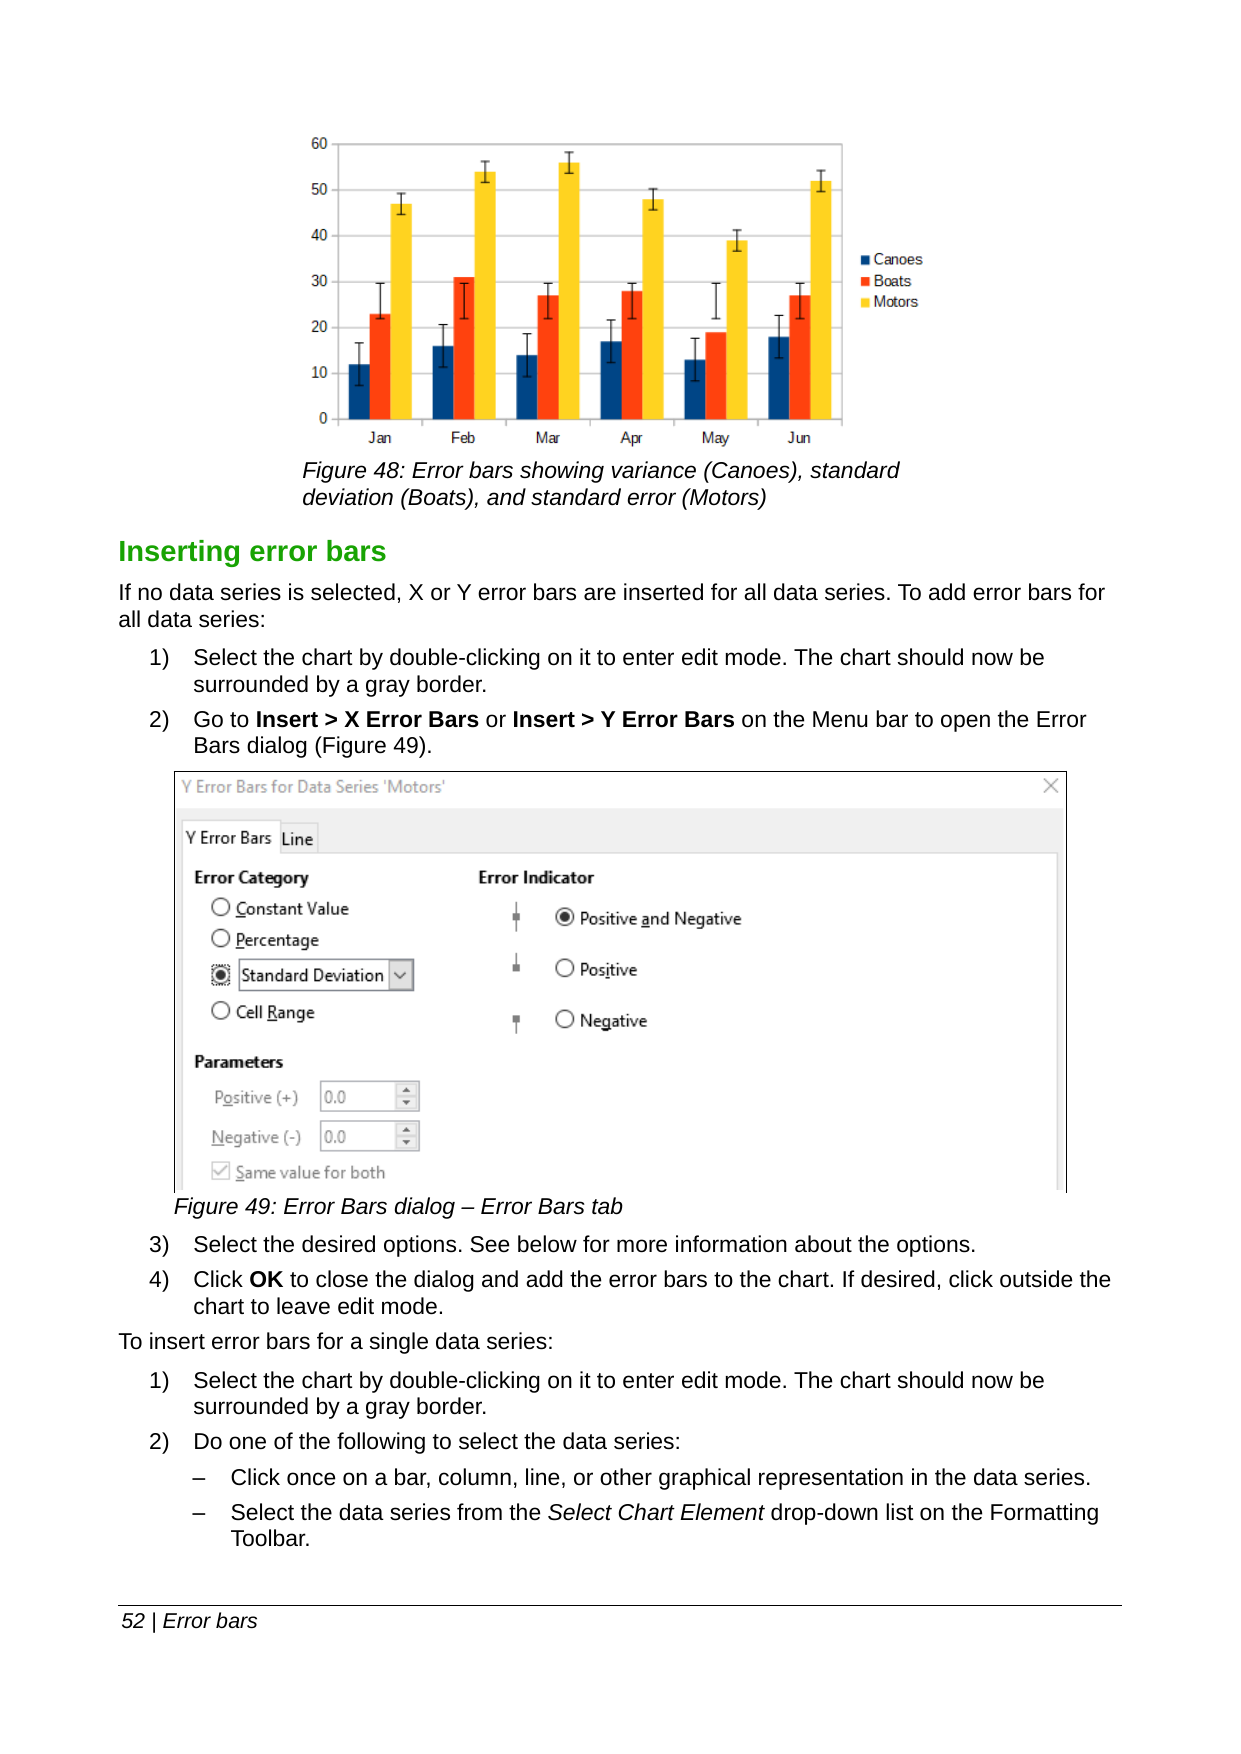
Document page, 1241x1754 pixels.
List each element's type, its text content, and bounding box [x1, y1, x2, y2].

list If no data series is selected, X or Y error bars are inserted for all data series. To add error bars for all data series: [118, 579, 1122, 632]
list Select the desired options. See below for more information about the options. [169, 1231, 1122, 1257]
subtitle Inserting error bars [118, 534, 1122, 567]
list Go to Insert > X Error Bars or Insert > Y Error Bars on the Menu bar to open the Error Bars dialog (Figure 49). [169, 706, 1122, 759]
list Select the chart by double-clicking on it to enter edit mode. The chart should now be surrounded by a gray border. [169, 1367, 1122, 1419]
list Do one of the following to select the data series: [169, 1428, 1122, 1455]
picture [302, 118, 939, 458]
text To insert error bars for a single data series: [118, 1328, 1122, 1354]
text Figure 48: Error bars showing variance (Canoes), standard deviation (Boats), and standard error (Motors) [302, 458, 938, 510]
list Click OK to close the dialog and add the error bars to the chart. If desired, click outside the chart to leave edit mode. [169, 1266, 1122, 1319]
list Click once on a bar, column, line, or other graphical representation in the data series. [192, 1463, 1122, 1490]
list Select the chart by double-clicking on it to enter edit mode. The chart should now be surrounded by a gray border. [169, 644, 1122, 697]
text Figure 49: Error Bars dialog – Error Bars tab [173, 772, 1067, 1219]
list Select the data series from the Select Chart Element drop-down list on the Formatting Toolbar. [192, 1499, 1122, 1551]
picture [176, 773, 1064, 1190]
